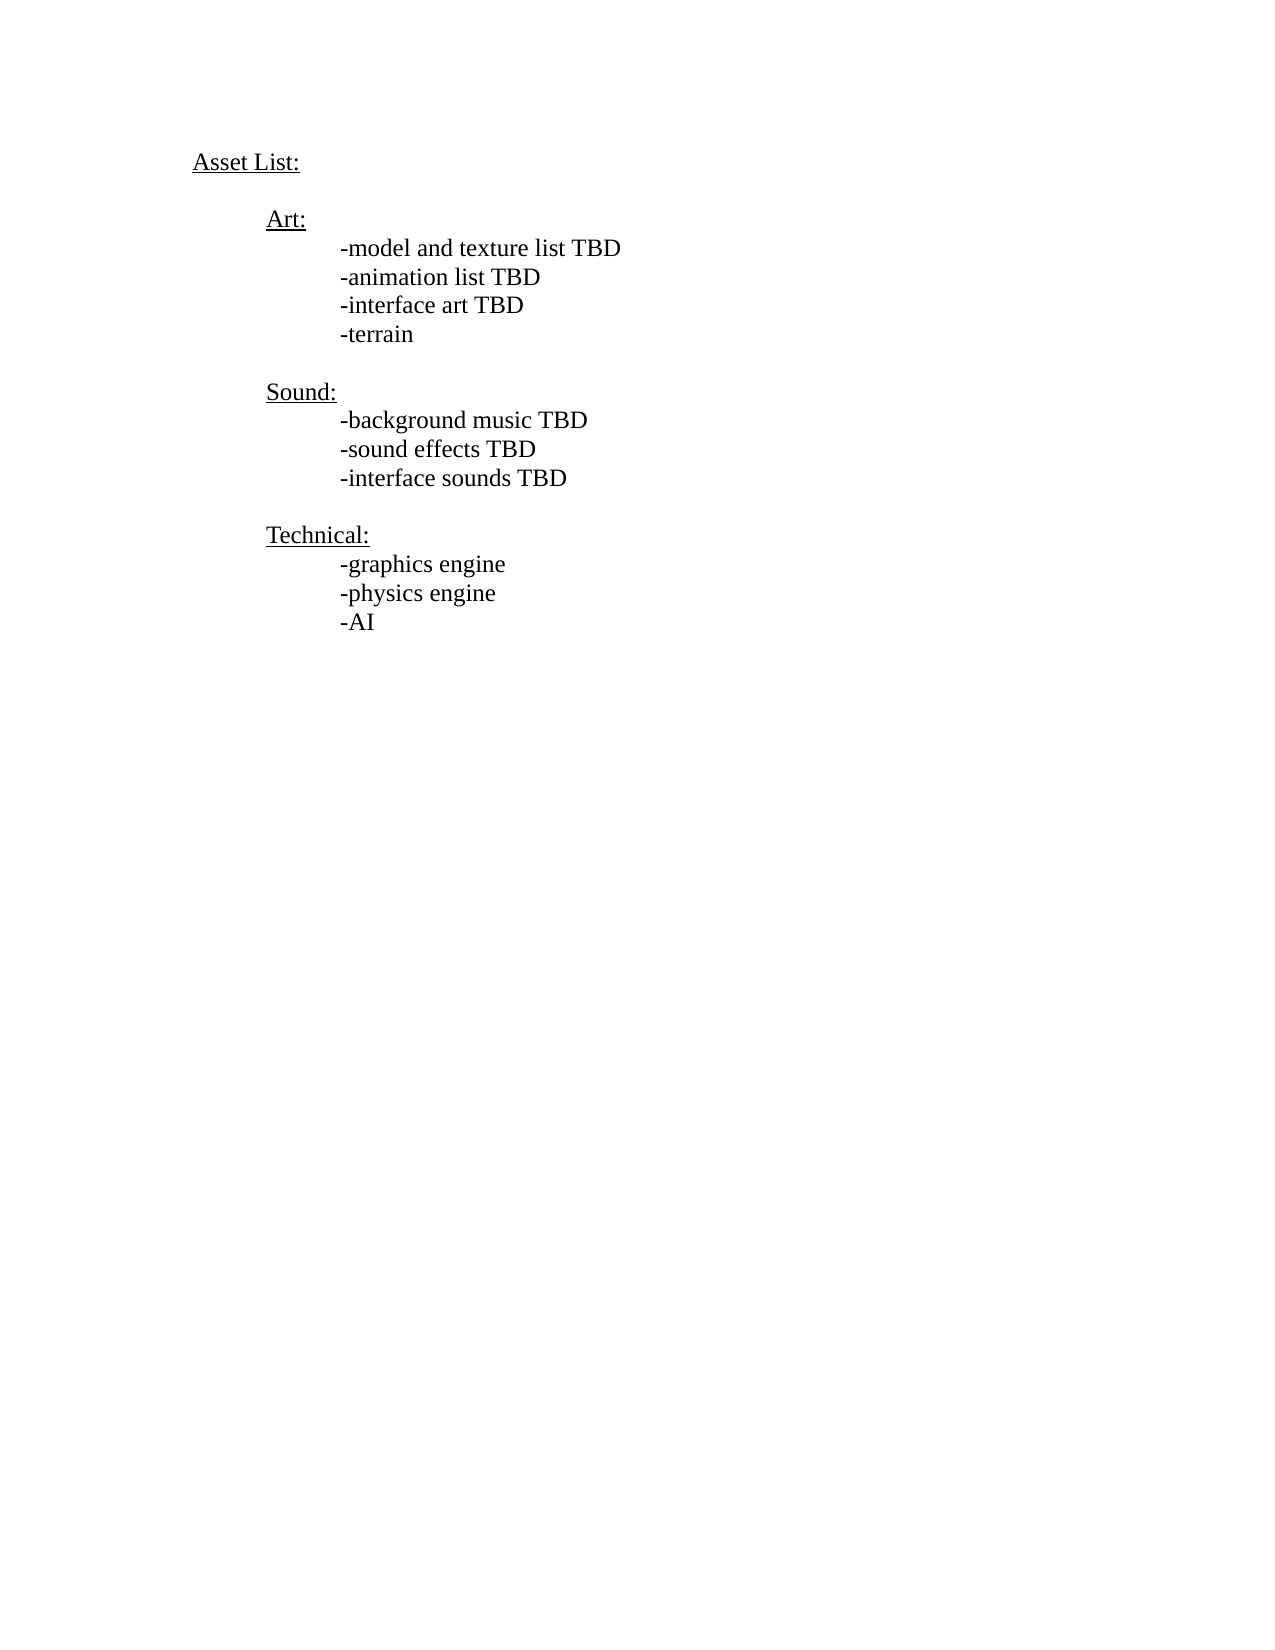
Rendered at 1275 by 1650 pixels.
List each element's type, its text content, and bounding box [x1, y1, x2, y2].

text -sound effects TBD [118, 434, 1157, 463]
text -interface art TBD [118, 291, 1157, 319]
text -model and texture list TBD [118, 233, 1157, 262]
text Art: [118, 204, 1157, 233]
text -animation list TBD [118, 262, 1157, 291]
text -background music TBD [118, 406, 1157, 434]
text Sound: [118, 377, 1157, 406]
text Asset List: [118, 147, 1157, 176]
text -interface sounds TBD [118, 463, 1157, 492]
text Technical: [118, 521, 1157, 549]
text -graphics engine [118, 549, 1157, 578]
text -physics engine [118, 578, 1157, 607]
text -AI [118, 607, 1157, 636]
text -terrain [118, 319, 1157, 348]
